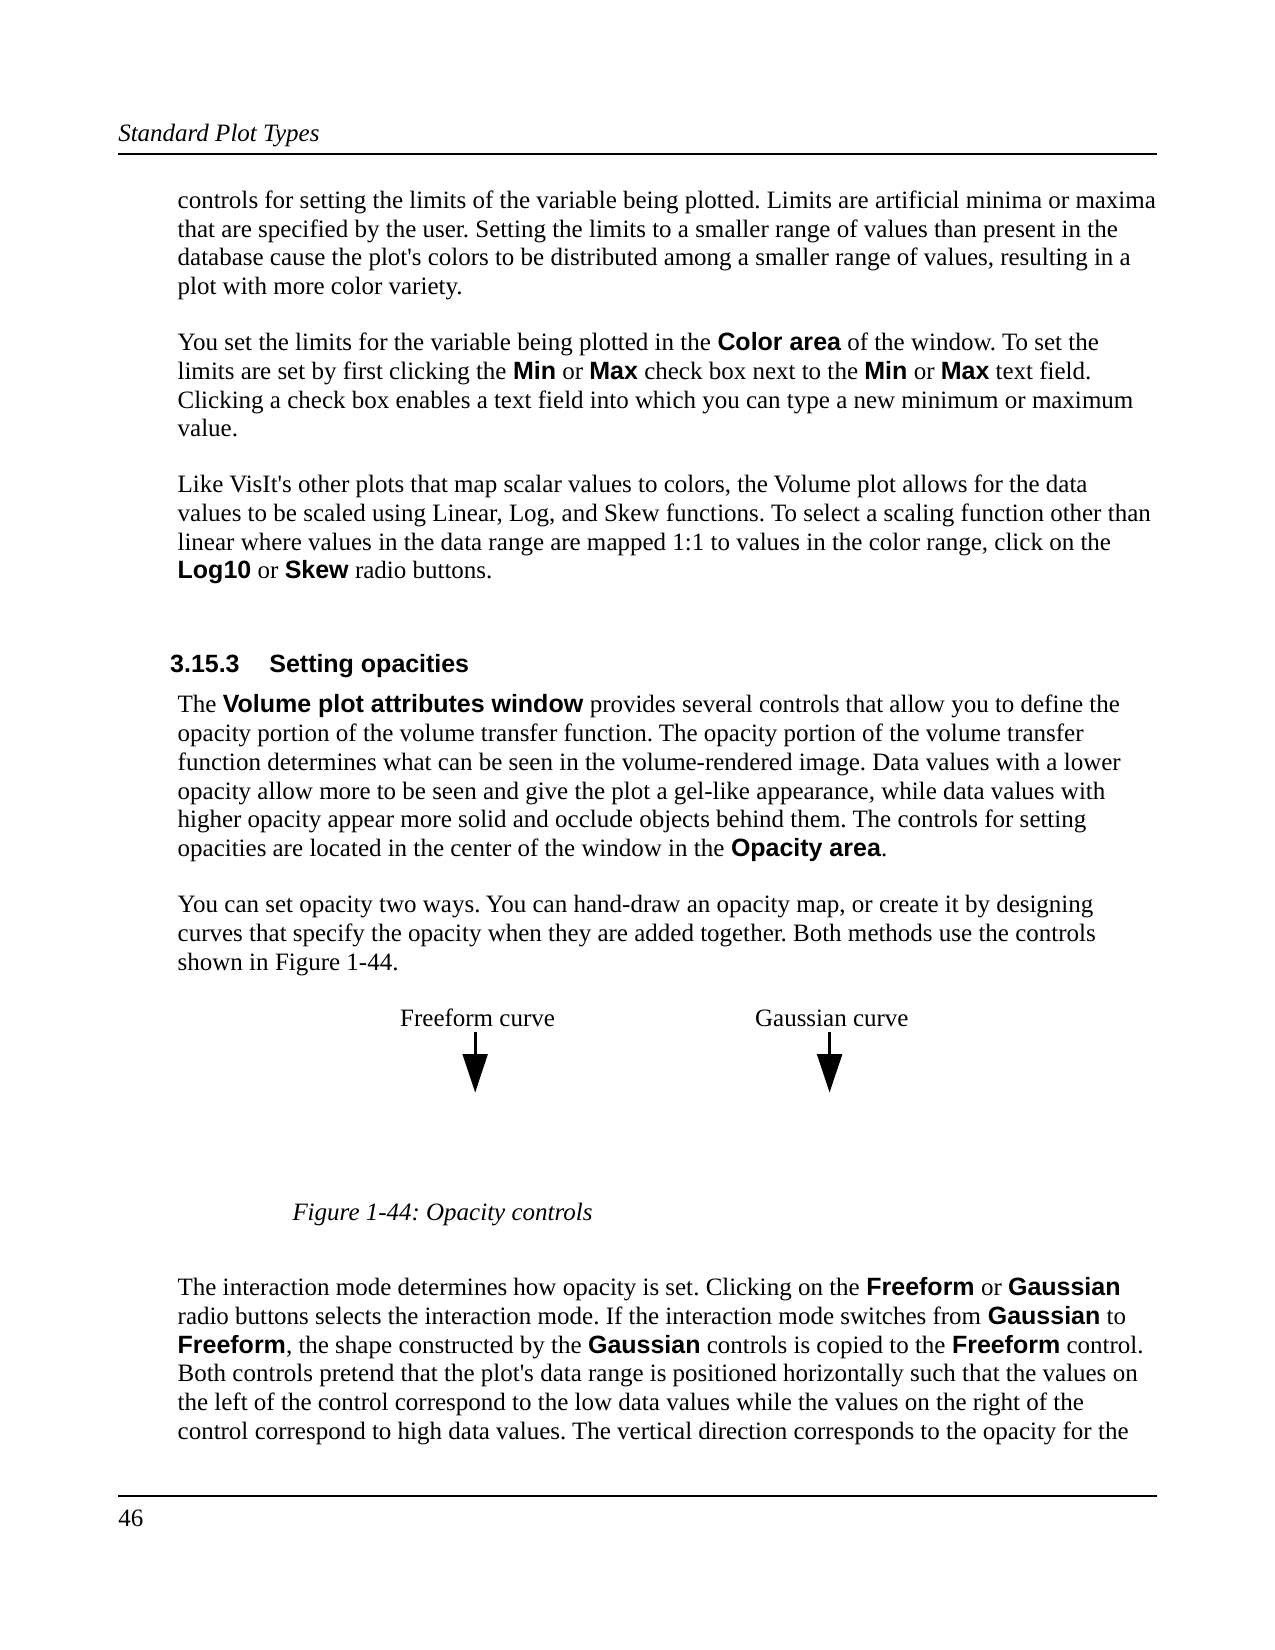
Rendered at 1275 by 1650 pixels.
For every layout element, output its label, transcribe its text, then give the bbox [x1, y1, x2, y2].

text Like VisIt's other plots that map scalar values to colors, the Volume plot allows for the data values to be scaled using Linear, Log, and Skew functions. To select a scaling function other than linear where values in the data range are mapped 1:1 to values in the color range, click on the Log10 or Skew radio buttons. [177, 469, 1157, 584]
text [292, 1225, 1042, 1245]
text The interaction mode determines how opacity is set. Clicking on the Freeform or Gaussian radio buttons selects the interaction mode. If the interaction mode switches from Gaussian to Freeform, the shape constructed by the Gaussian controls is copied to the Freeform control. Both controls pretend that the plot's data range is positioned horizontally such that the values on the left of the control correspond to the low data values while the values on the right of the control correspond to high data values. The vertical direction corresponds to the opacity for the [177, 1002, 1157, 1445]
text The Volume plot attributes window provides several controls that allow you to define the opacity portion of the volume transfer function. The opacity portion of the volume transfer function determines what can be seen in the volume-rendered image. Data values with a lower opacity allow more to be seen and give the plot a gel-like appearance, while data values with higher opacity appear more solid and occlude objects behind them. The controls for setting opacities are located in the center of the window in the Opacity area. [177, 689, 1157, 862]
text You set the limits for the variable being plotted in the Color area of the window. To set the limits are set by first clicking the Min or Max check box next to the Min or Max text field. Clicking a check box enables a text field into which you can type a new minimum or maximum value. [177, 327, 1157, 442]
text controls for setting the limits of the variable being plotted. Limits are artificial minima or maxima that are specified by the user. Setting the limits to a smaller range of values than present in the database cause the plot's colors to be distributed among a smaller range of values, resulting in a plot with more color variety. [177, 185, 1157, 300]
text [292, 987, 1042, 1000]
text Figure 1-44: Opacity controls [292, 1000, 1042, 1225]
text You can set opacity two ways. You can hand-draw an opacity map, or create it by designing curves that specify the opacity when they are added together. Both methods use the controls shown in Figure 1-44. [177, 889, 1157, 975]
subtitle Setting opacities [163, 649, 1157, 677]
